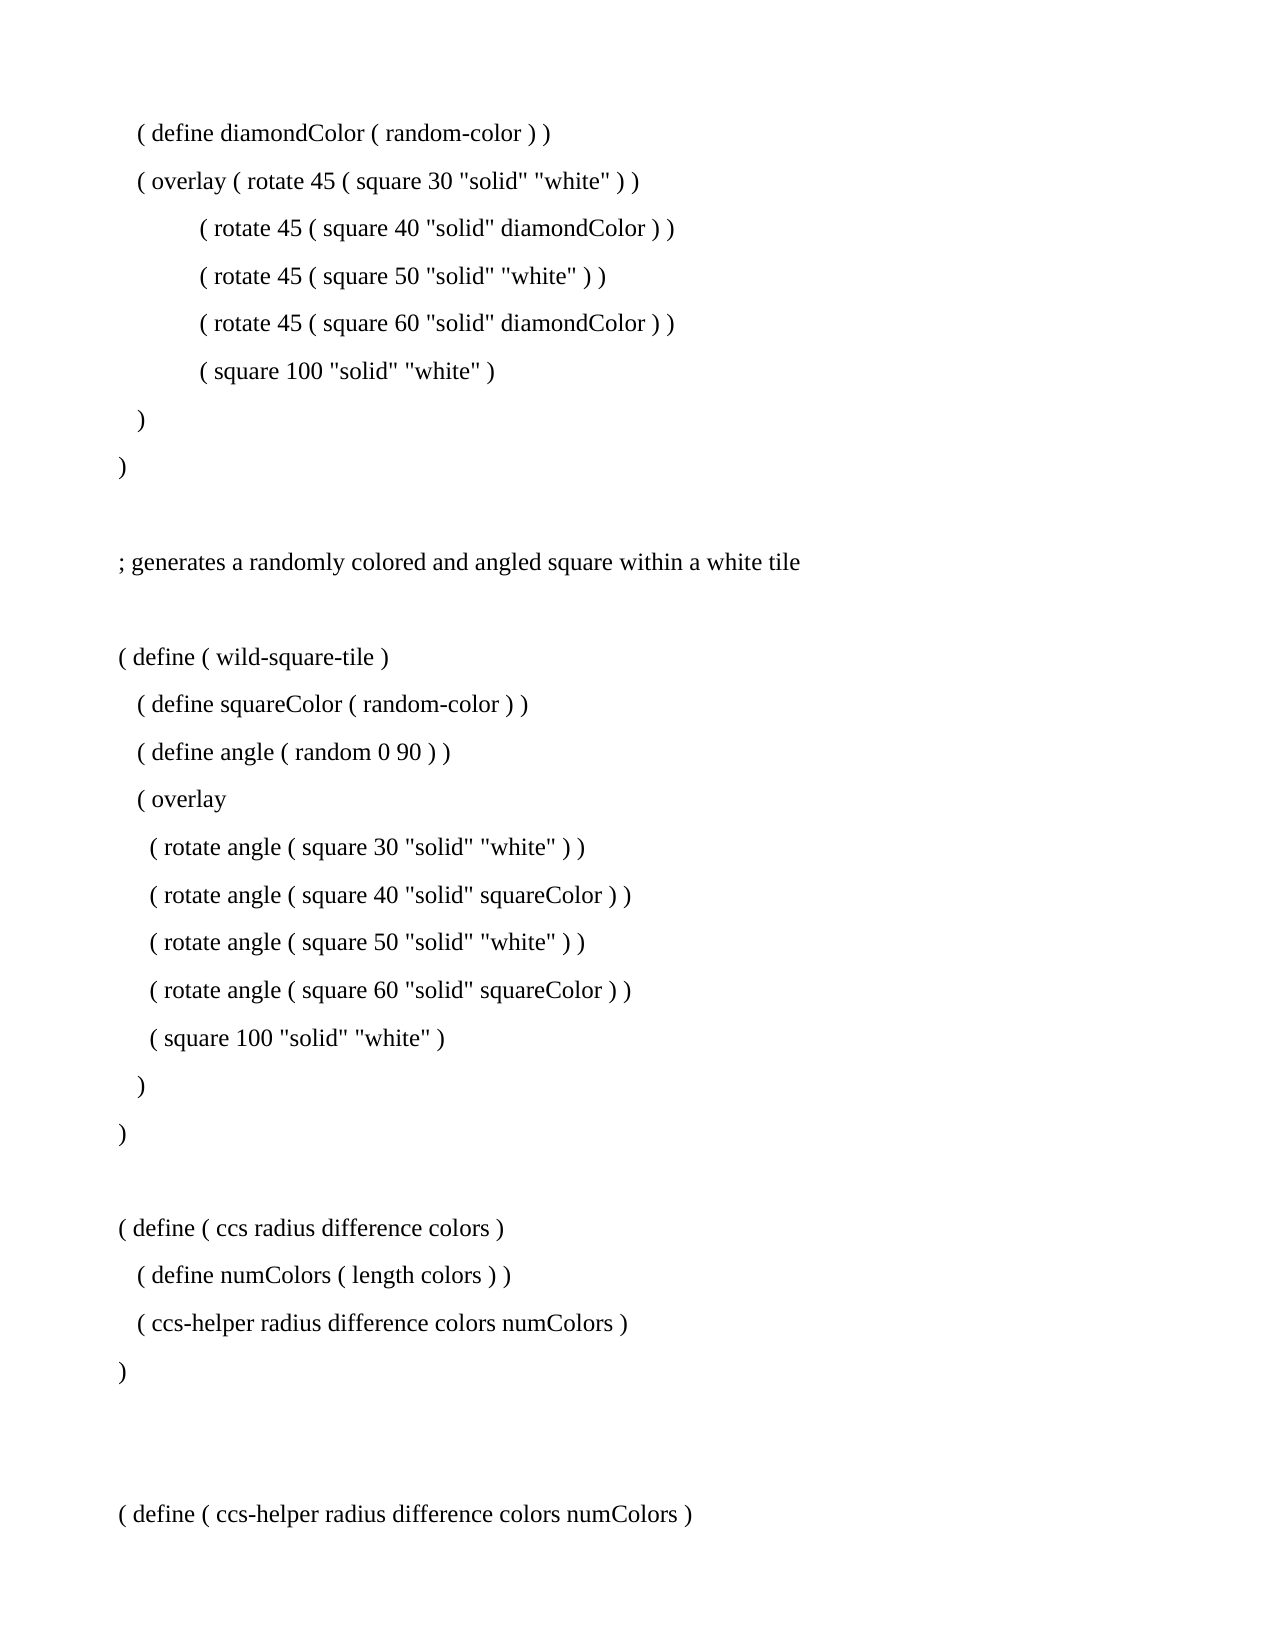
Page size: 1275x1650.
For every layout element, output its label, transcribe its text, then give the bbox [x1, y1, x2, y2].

text ; generates a randomly colored and angled square within a white tile [118, 547, 1157, 575]
text ( ccs-helper radius difference colors numColors ) [118, 1308, 1157, 1337]
text ( define numColors ( length colors ) ) [118, 1261, 1157, 1289]
text ) [118, 1118, 1157, 1147]
text ( overlay ( rotate 45 ( square 30 "solid" "white" ) ) [118, 166, 1157, 194]
text ( define ( ccs radius difference colors ) [118, 1213, 1157, 1242]
text ( rotate angle ( square 40 "solid" squareColor ) ) [118, 880, 1157, 908]
text ( define ( ccs-helper radius difference colors numColors ) [118, 1499, 1157, 1527]
text ( rotate angle ( square 50 "solid" "white" ) ) [118, 927, 1157, 956]
text ( rotate 45 ( square 50 "solid" "white" ) ) [118, 261, 1157, 290]
text ( define diamondColor ( random-color ) ) [118, 118, 1157, 147]
text ( define ( wild-square-tile ) [118, 642, 1157, 671]
text ( rotate angle ( square 30 "solid" "white" ) ) [118, 832, 1157, 861]
text ( rotate 45 ( square 60 "solid" diamondColor ) ) [118, 308, 1157, 337]
text ) [118, 1070, 1157, 1099]
text ( overlay [118, 784, 1157, 813]
text ( rotate 45 ( square 40 "solid" diamondColor ) ) [118, 213, 1157, 242]
text ) [118, 404, 1157, 432]
text ( square 100 "solid" "white" ) [118, 356, 1157, 385]
text ( square 100 "solid" "white" ) [118, 1023, 1157, 1051]
text ( define squareColor ( random-color ) ) [118, 689, 1157, 718]
text ) [118, 1356, 1157, 1384]
text ( rotate angle ( square 60 "solid" squareColor ) ) [118, 975, 1157, 1004]
text ) [118, 451, 1157, 480]
text ( define angle ( random 0 90 ) ) [118, 737, 1157, 766]
